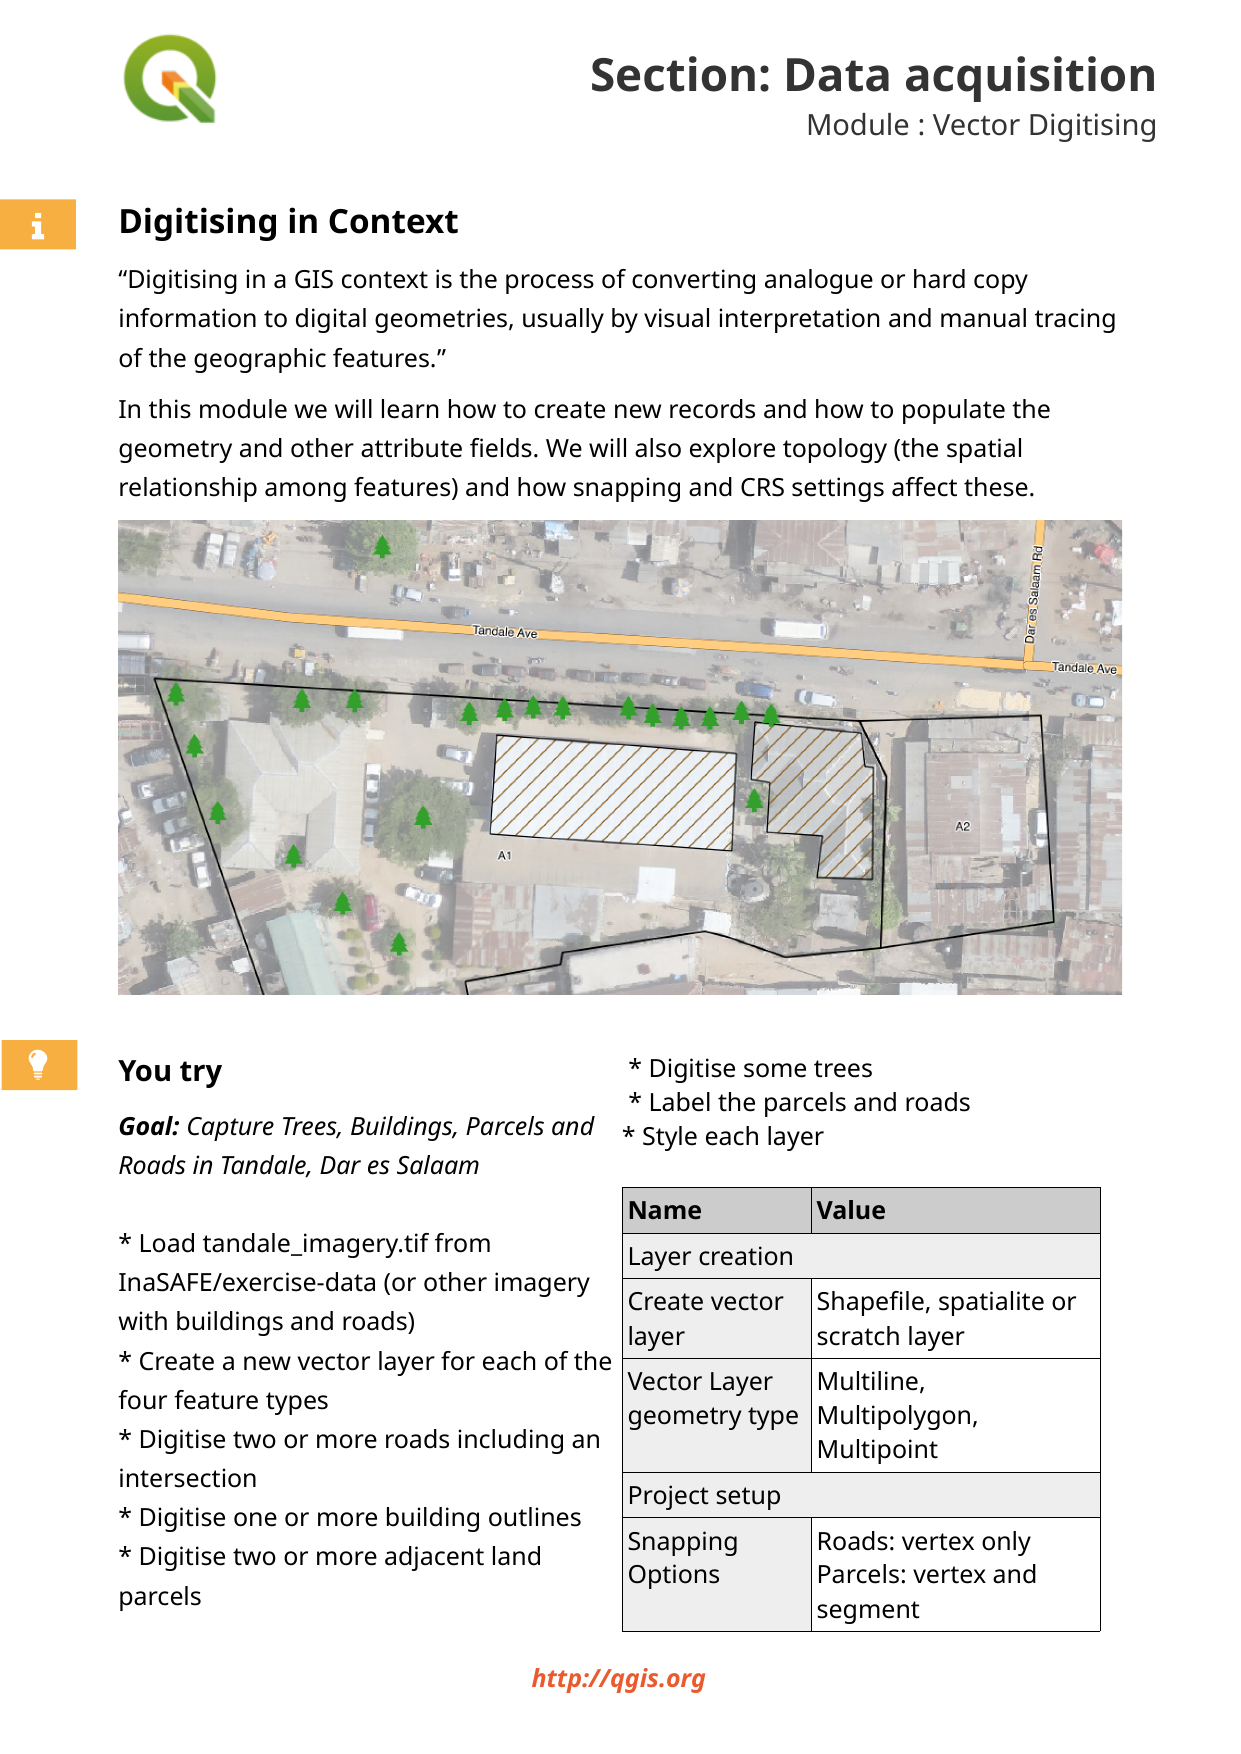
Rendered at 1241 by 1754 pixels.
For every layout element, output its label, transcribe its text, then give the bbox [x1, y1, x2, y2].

table_cell Shapefile, spatialite or scratch layer [812, 1279, 1100, 1358]
text * Digitise two or more roads including an intersection [118, 1421, 619, 1495]
table_cell Layer creation [623, 1234, 1100, 1278]
text * Load tandale_imagery.tif from InaSAFE/exercise-data (or other imagery with buildings and roads) [118, 1226, 619, 1338]
text “Digitising in a GIS context is the process of converting analogue or hard copy information to digital geometries, usually by visual interpretation and manual tracing of the geographic features.” [118, 262, 1122, 374]
table_header Name [623, 1188, 811, 1233]
subtitle Digitising in Context [118, 198, 1122, 243]
table_cell Snapping Options [623, 1518, 811, 1631]
text In this module we will learn how to create new records and how to populate the geometry and other attribute fields. We will also explore topology (the spatial relationship among features) and how snapping and CRS settings affect these. [118, 391, 1122, 504]
text * Digitise one or more building outlines [118, 1500, 619, 1534]
table_header Value [812, 1188, 1100, 1233]
picture [118, 520, 1123, 995]
text * Style each layer [622, 1119, 1122, 1153]
text You try [118, 1051, 619, 1090]
text * Digitise some trees [622, 1051, 1122, 1085]
text Goal: Capture Trees, Buildings, Parcels and Roads in Tandale, Dar es Salaam [118, 1108, 619, 1181]
text * Create a new vector layer for each of the four feature types [118, 1343, 619, 1416]
table_cell Create vector layer [623, 1279, 811, 1358]
text * Digitise two or more adjacent land parcels [118, 1539, 619, 1612]
table_cell Vector Layer geometry type [623, 1359, 811, 1472]
picture [122, 31, 218, 127]
table_cell Project setup [623, 1473, 1100, 1517]
table_cell Roads: vertex only Parcels: vertex and segment [812, 1518, 1100, 1631]
table_cell Multiline, Multipolygon, Multipoint [812, 1359, 1100, 1472]
text * Label the parcels and roads [622, 1085, 1122, 1119]
